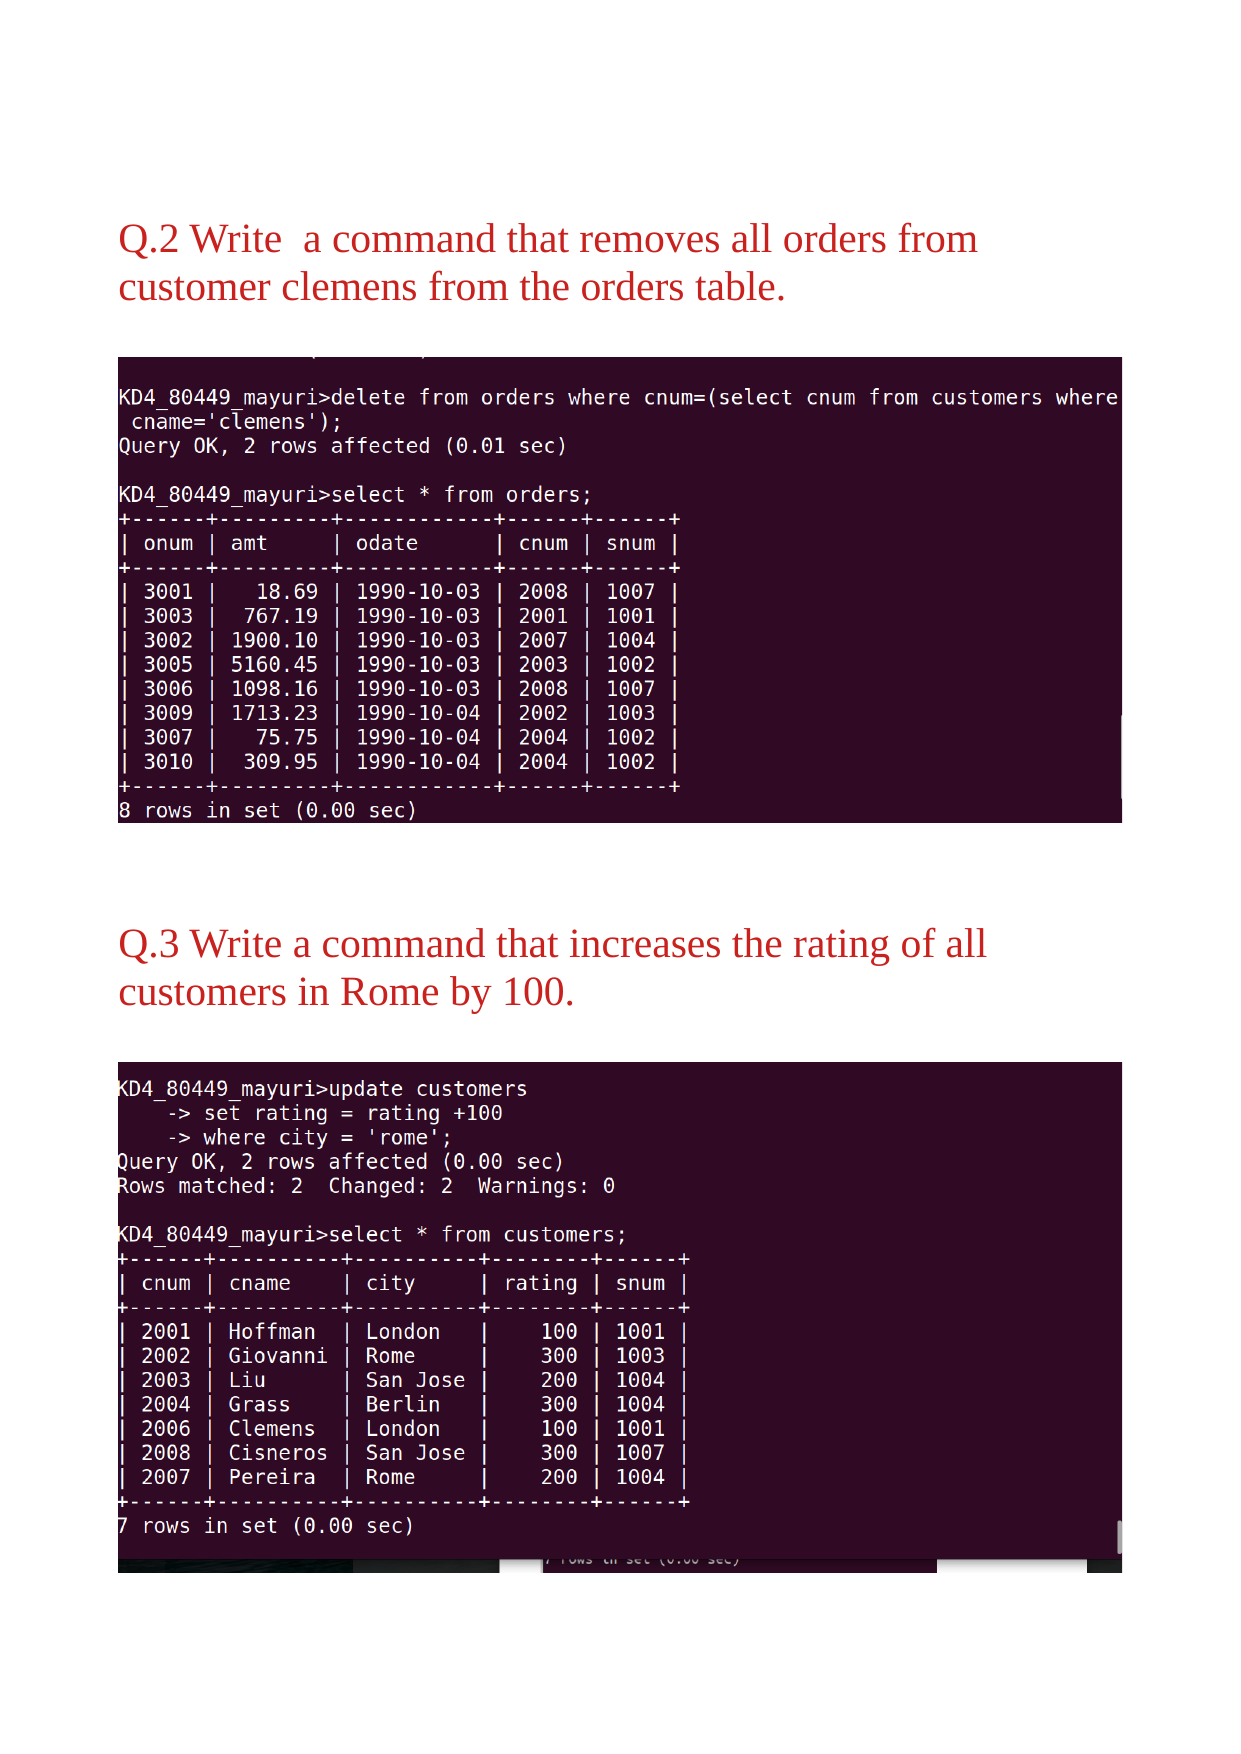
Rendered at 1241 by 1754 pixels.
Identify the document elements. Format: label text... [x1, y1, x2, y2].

picture [118, 357, 1123, 823]
picture [118, 1062, 1123, 1573]
text Q.2 Write a command that removes all orders from customer clemens from the orders table. [118, 214, 1122, 310]
text Q.3 Write a command that increases the rating of all customers in Rome by 100. [118, 918, 1122, 1014]
